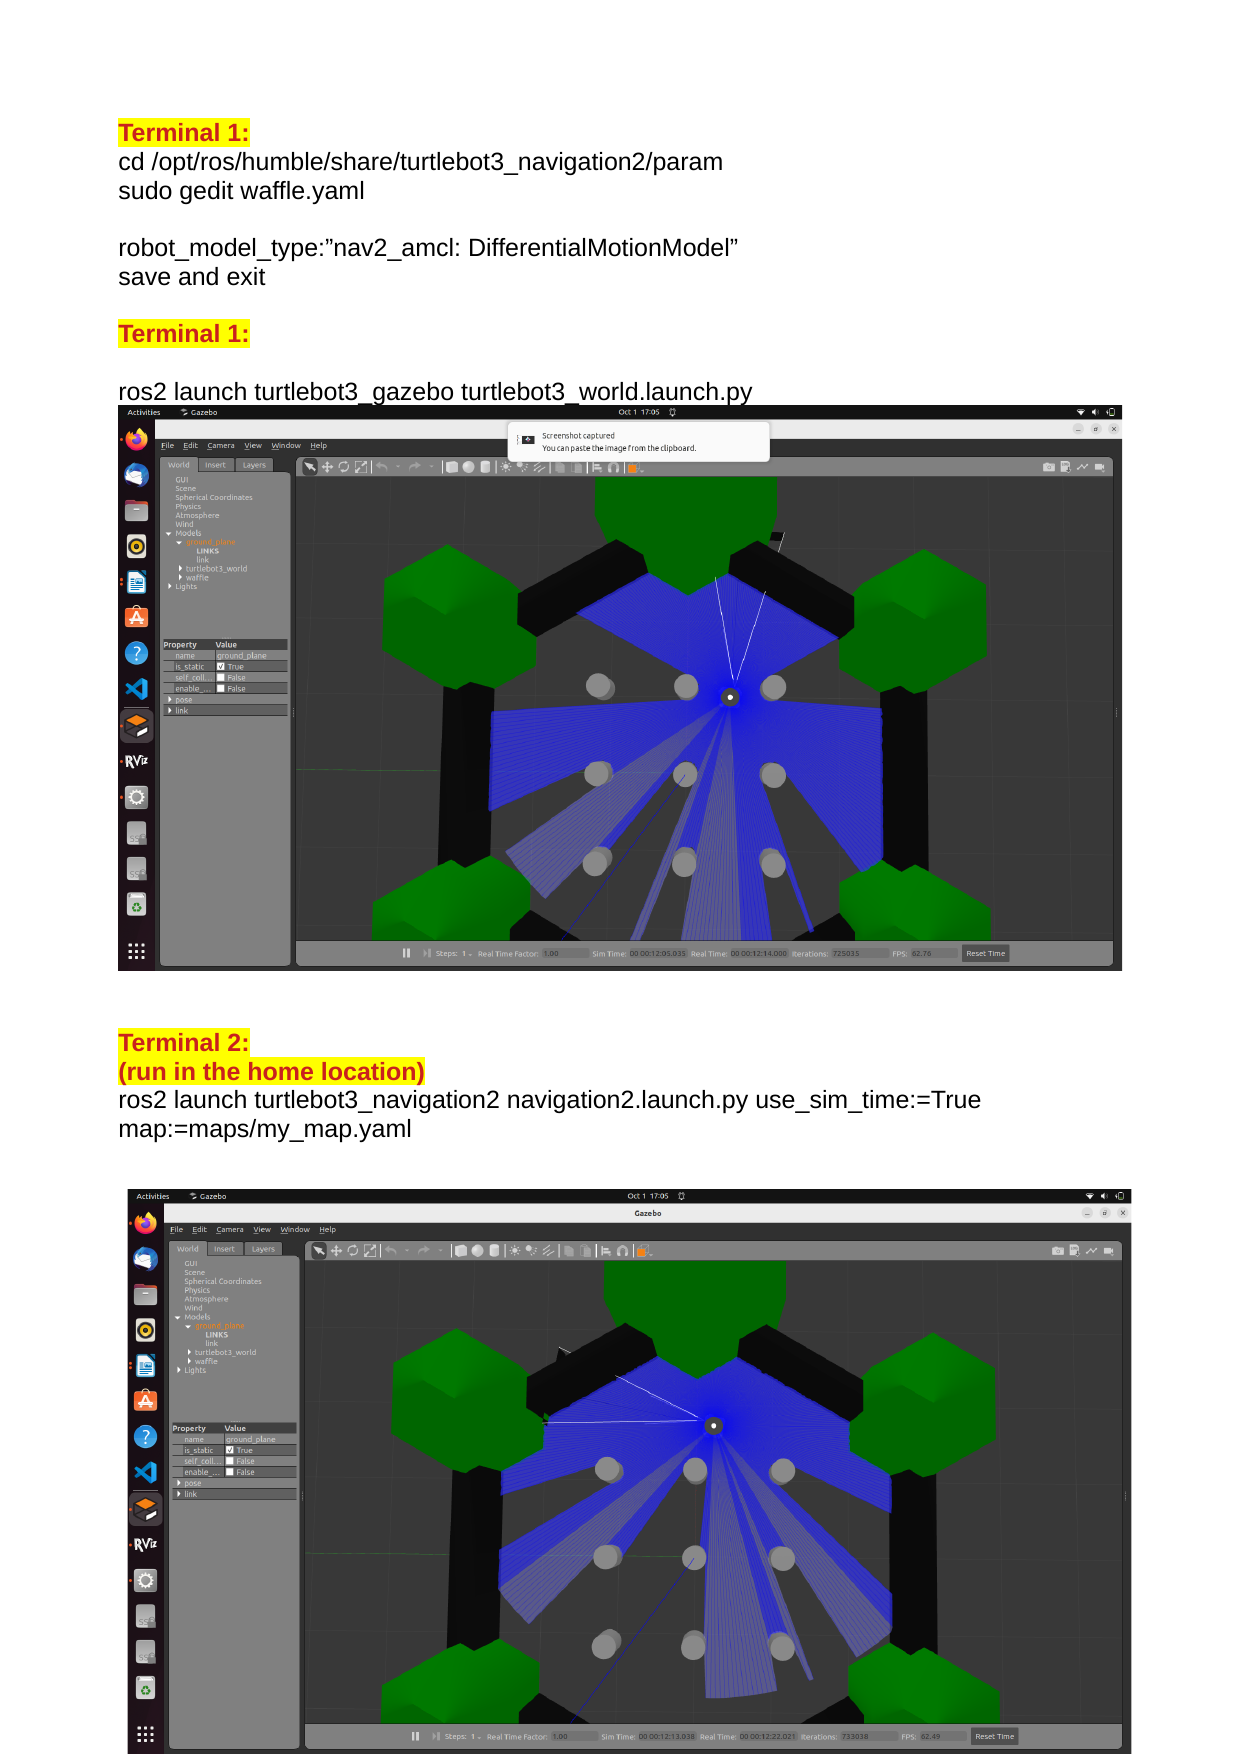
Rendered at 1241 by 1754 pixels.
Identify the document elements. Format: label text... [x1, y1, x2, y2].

text cd /opt/ros/humble/share/turtlebot3_navigation2/param [118, 147, 1122, 176]
text robot_model_type:”nav2_amcl: DifferentialMotionModel” [118, 233, 1122, 262]
text ros2 launch turtlebot3_navigation2 navigation2.launch.py use_sim_time:=True map:=maps/my_map.yaml [118, 1085, 1122, 1143]
text save and exit [118, 262, 1122, 291]
text (run in the home location) [118, 1057, 1122, 1085]
text sudo gedit waffle.yaml [118, 176, 1122, 204]
text Terminal 1: [118, 319, 1122, 348]
text ros2 launch turtlebot3_gazebo turtlebot3_world.launch.py [118, 377, 1122, 405]
text Terminal 2: [118, 1028, 1122, 1057]
text Terminal 1: [118, 118, 1122, 147]
